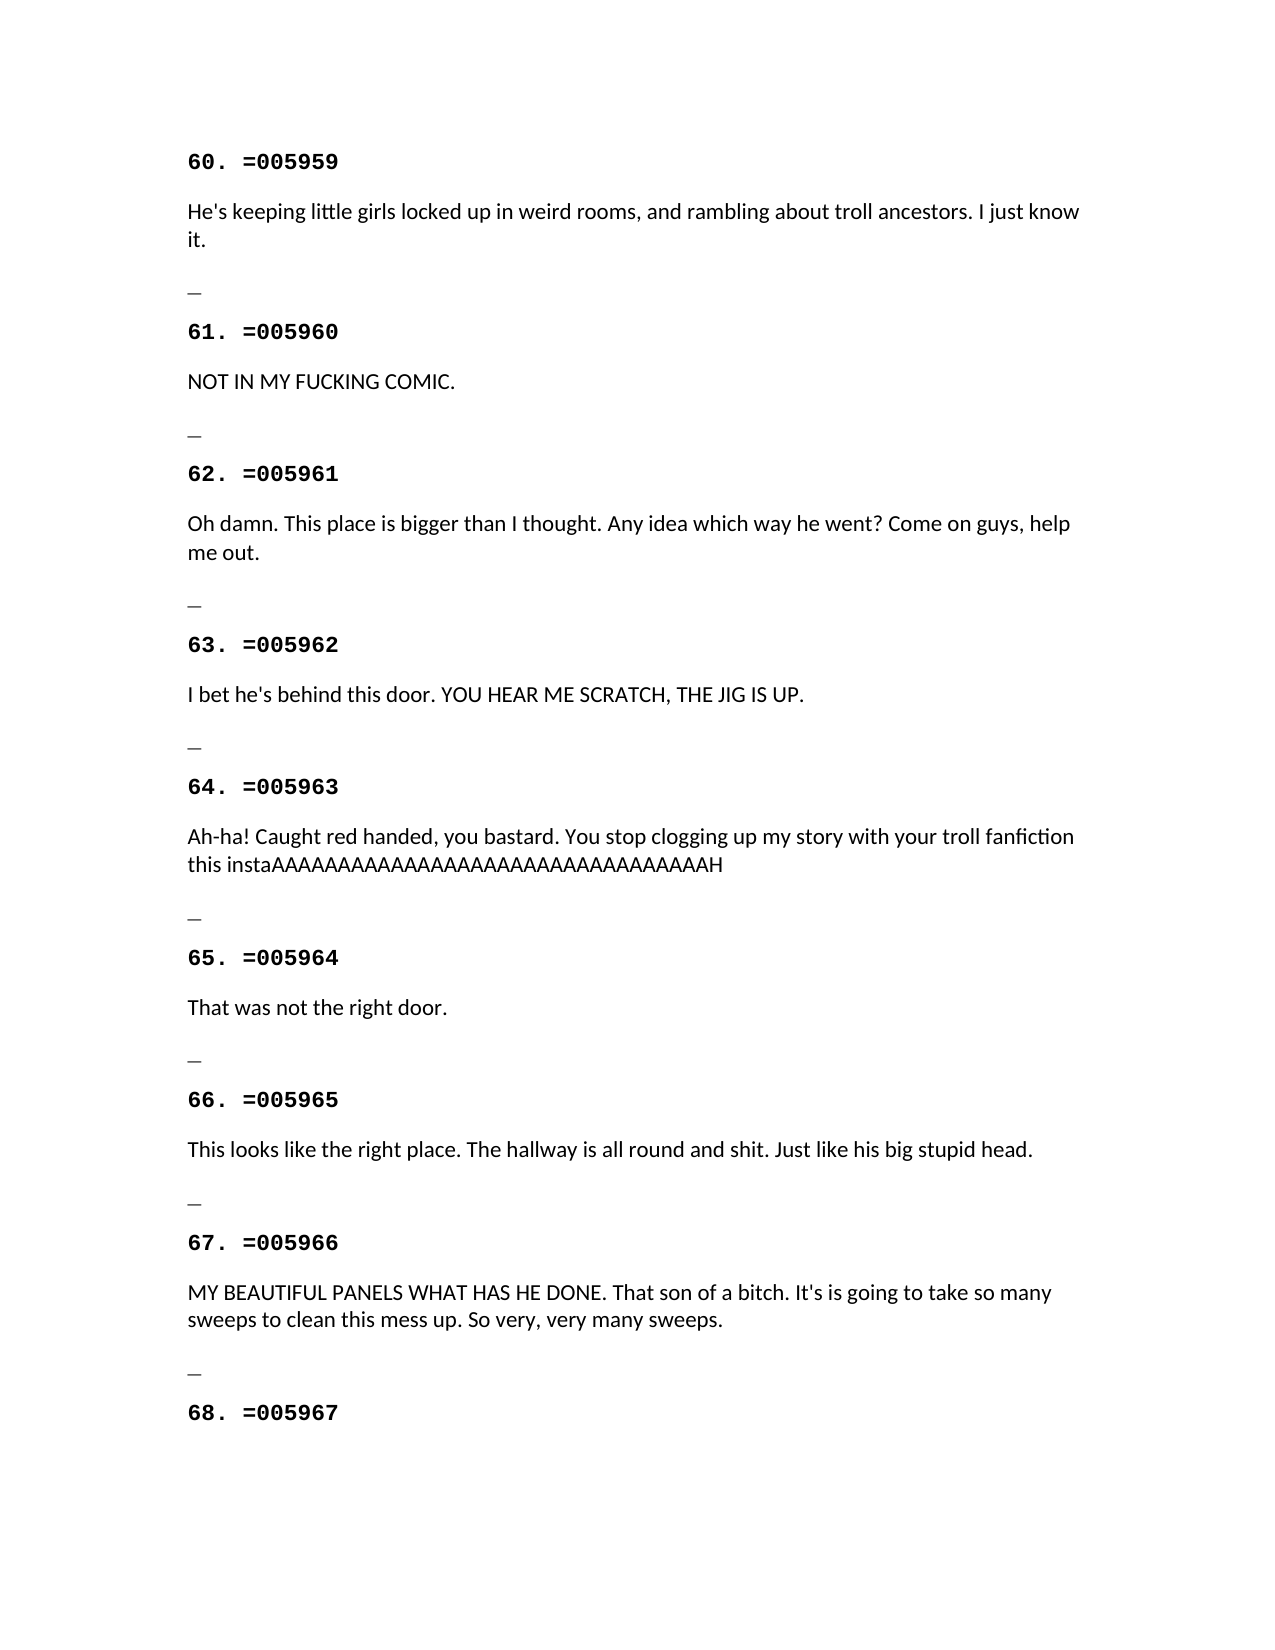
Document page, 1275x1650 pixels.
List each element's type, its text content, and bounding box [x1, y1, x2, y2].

text 66. =005965 [187, 1088, 1087, 1114]
text Ah-ha! Caught red handed, you bastard. You stop clogging up my story with your troll fanfiction this instaAAAAAAAAAAAAAAAAAAAAAAAAAAAAAAAAAH [187, 822, 1087, 878]
text 68. =005967 [187, 1401, 1087, 1427]
text 67. =005966 [187, 1231, 1087, 1257]
text 65. =005964 [187, 946, 1087, 972]
text That was not the right door. [187, 993, 1087, 1021]
text _ [187, 899, 1087, 925]
text _ [187, 729, 1087, 755]
text 62. =005961 [187, 463, 1087, 489]
text MY BEAUTIFUL PANELS WHAT HAS HE DONE. That son of a bitch. It's is going to take so many sweeps to clean this mess up. So very, very many sweeps. [187, 1278, 1087, 1334]
text 64. =005963 [187, 776, 1087, 802]
text _ [187, 586, 1087, 612]
text NOT IN MY FUCKING COMIC. [187, 367, 1087, 395]
text He's keeping little girls locked up in weird rooms, and rambling about troll ancestors. I just know it. [187, 197, 1087, 253]
text I bet he's behind this door. YOU HEAR ME SCRATCH, THE JIG IS UP. [187, 680, 1087, 708]
text This looks like the right place. The hallway is all round and shit. Just like his big stupid head. [187, 1135, 1087, 1163]
text _ [187, 1042, 1087, 1068]
text _ [187, 416, 1087, 442]
text _ [187, 1184, 1087, 1210]
text 60. =005959 [187, 150, 1087, 176]
text _ [187, 1354, 1087, 1380]
text 61. =005960 [187, 320, 1087, 346]
text Oh damn. This place is bigger than I thought. Any idea which way he went? Come on guys, help me out. [187, 509, 1087, 566]
text 63. =005962 [187, 633, 1087, 659]
text _ [187, 274, 1087, 299]
